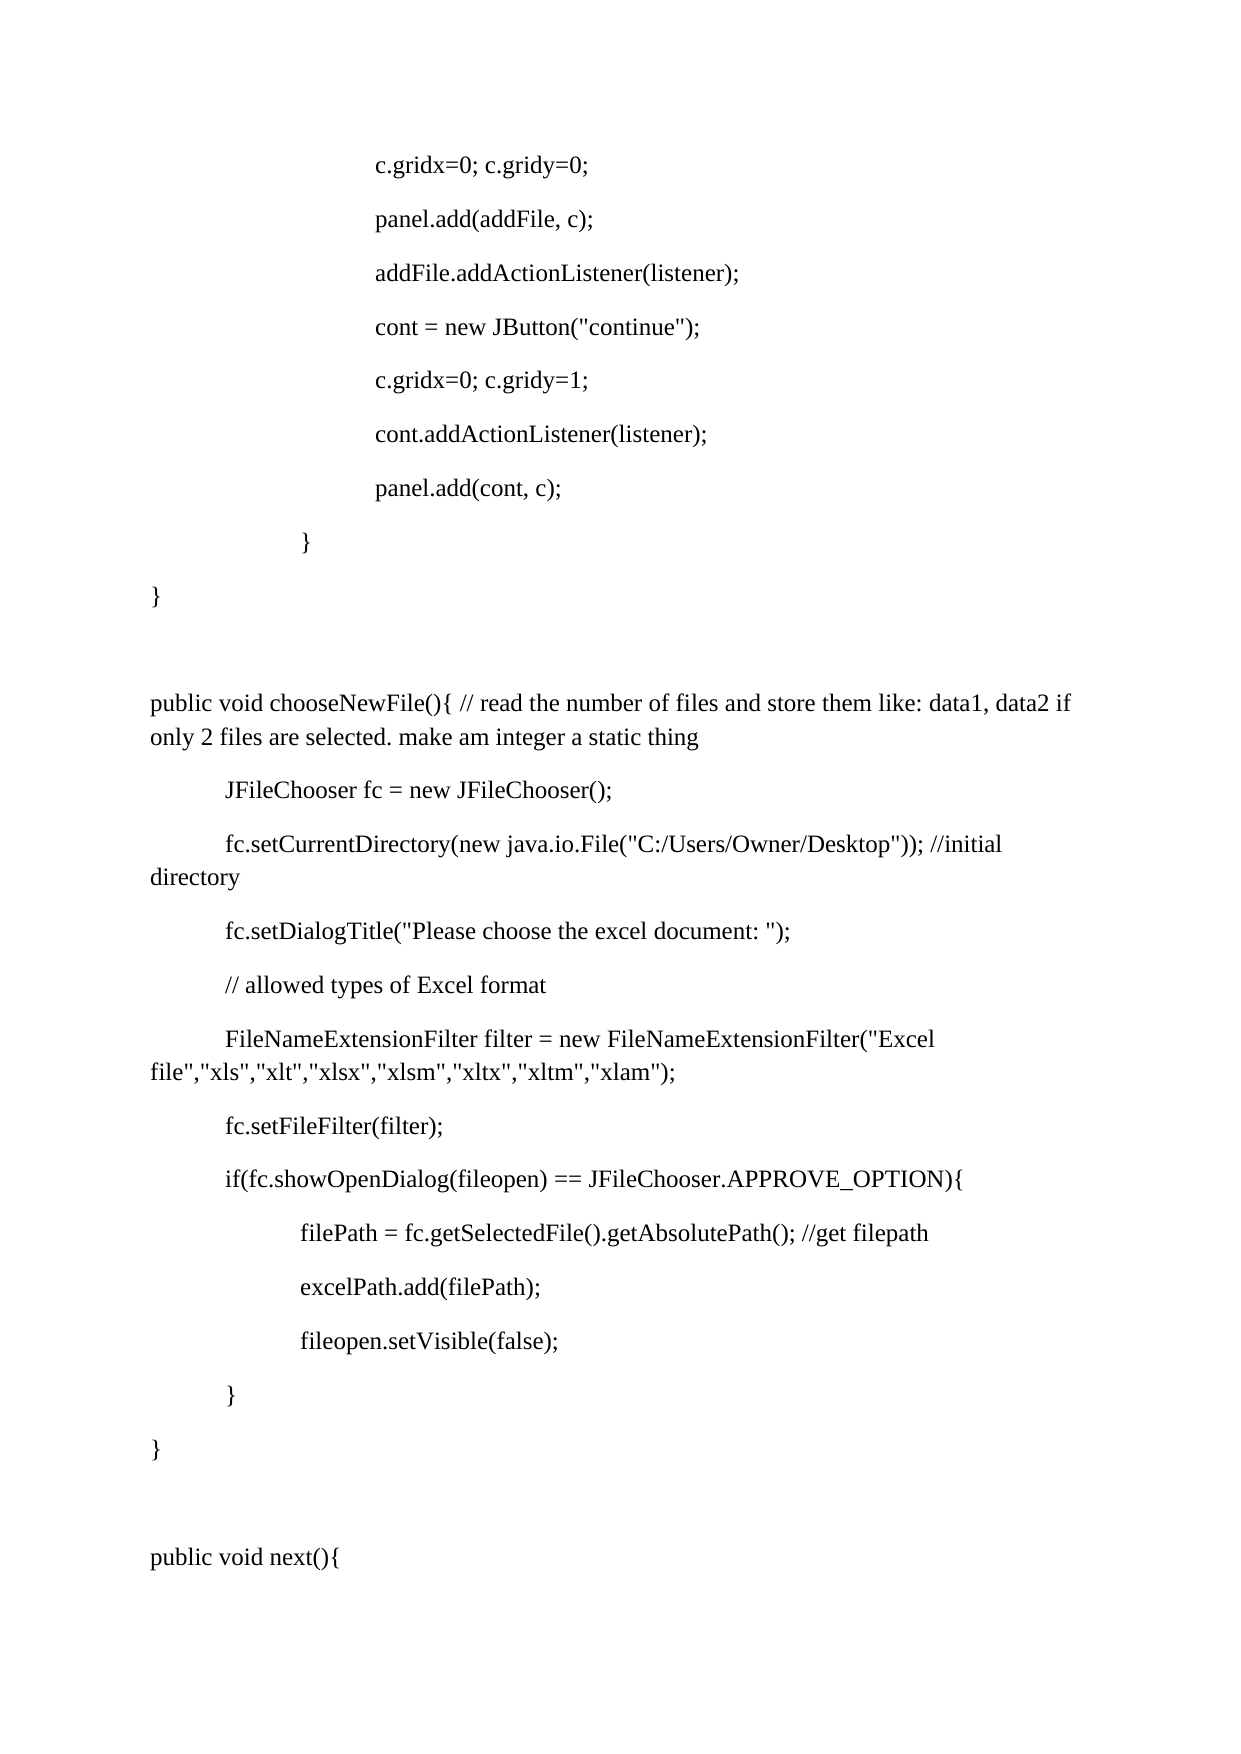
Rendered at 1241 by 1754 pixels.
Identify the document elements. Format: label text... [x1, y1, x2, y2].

text // allowed types of Excel format [150, 970, 1090, 999]
text fc.setFileFilter(filter); [150, 1111, 1090, 1139]
text FileNameExtensionFilter filter = new FileNameExtensionFilter("Excel file","xls","xlt","xlsx","xlsm","xltx","xltm","xlam"); [150, 1024, 1090, 1086]
text public void next(){ [150, 1542, 1090, 1570]
text cont.addActionListener(listener); [150, 419, 1090, 448]
text } [150, 581, 1090, 609]
text public void chooseNewFile(){ // read the number of files and store them like: data1, data2 if only 2 files are selected. make am integer a static thing [150, 688, 1090, 750]
text if(fc.showOpenDialog(fileopen) == JFileChooser.APPROVE_OPTION){ [150, 1164, 1090, 1193]
text JFileChooser fc = new JFileChooser(); [150, 775, 1090, 804]
text filePath = fc.getSelectedFile().getAbsolutePath(); //get filepath [150, 1218, 1090, 1247]
text fc.setDialogTitle("Please choose the excel document: "); [150, 916, 1090, 945]
text c.gridx=0; c.gridy=0; [150, 150, 1090, 179]
text cont = new JButton("continue"); [150, 312, 1090, 340]
text panel.add(addFile, c); [150, 204, 1090, 233]
text } [150, 1380, 1090, 1409]
text excelPath.add(filePath); [150, 1272, 1090, 1301]
text addFile.addActionListener(listener); [150, 258, 1090, 286]
text fileopen.setVisible(false); [150, 1326, 1090, 1355]
text c.gridx=0; c.gridy=1; [150, 365, 1090, 394]
text } [150, 527, 1090, 556]
text panel.add(cont, c); [150, 473, 1090, 502]
text } [150, 1434, 1090, 1463]
text fc.setCurrentDirectory(new java.io.File("C:/Users/Owner/Desktop")); //initial directory [150, 829, 1090, 891]
